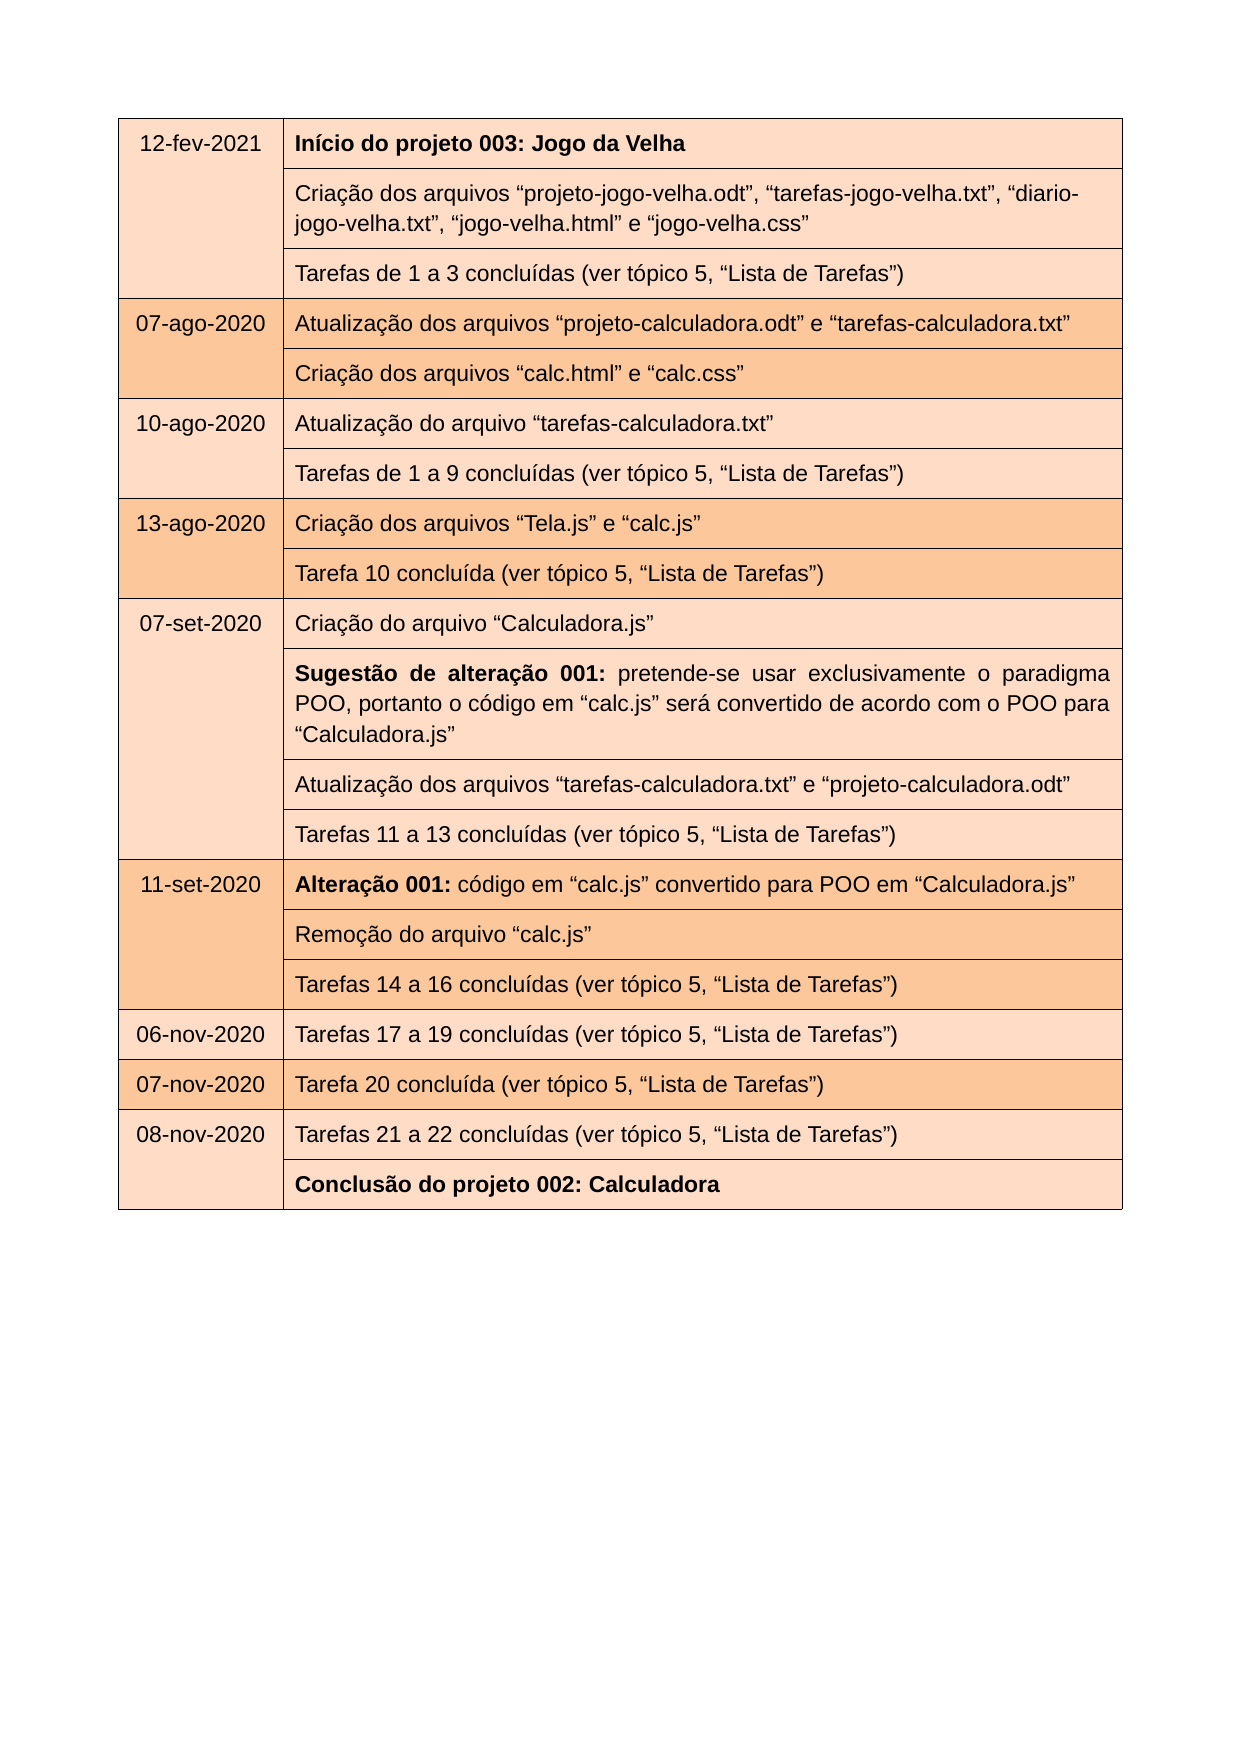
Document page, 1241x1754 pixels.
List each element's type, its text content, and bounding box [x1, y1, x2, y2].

table_cell Criação dos arquivos “Tela.js” e “calc.js” [284, 499, 1122, 548]
table_cell Criação do arquivo “Calculadora.js” [284, 599, 1122, 648]
table_cell 12-fev-2021 [119, 119, 283, 298]
table_cell Conclusão do projeto 002: Calculadora [284, 1160, 1122, 1209]
table_cell Atualização dos arquivos “projeto-calculadora.odt” e “tarefas-calculadora.txt” [284, 299, 1122, 348]
table_cell 07-ago-2020 [119, 299, 283, 398]
table_cell 11-set-2020 [119, 860, 283, 1009]
table_cell Tarefas 17 a 19 concluídas (ver tópico 5, “Lista de Tarefas”) [284, 1010, 1122, 1059]
table_cell Remoção do arquivo “calc.js” [284, 910, 1122, 959]
table_cell 07-nov-2020 [119, 1060, 283, 1109]
table_cell Sugestão de alteração 001: pretende-se usar exclusivamente o paradigma POO, portanto o código em “calc.js” será convertido de acordo com o POO para “Calculadora.js” [284, 649, 1122, 759]
table_cell Tarefas 11 a 13 concluídas (ver tópico 5, “Lista de Tarefas”) [284, 810, 1122, 859]
table_cell Criação dos arquivos “calc.html” e “calc.css” [284, 349, 1122, 398]
table_cell Atualização dos arquivos “tarefas-calculadora.txt” e “projeto-calculadora.odt” [284, 760, 1122, 809]
table_cell Tarefas 14 a 16 concluídas (ver tópico 5, “Lista de Tarefas”) [284, 960, 1122, 1009]
table_cell Tarefa 10 concluída (ver tópico 5, “Lista de Tarefas”) [284, 549, 1122, 598]
table_cell Início do projeto 003: Jogo da Velha [284, 119, 1122, 168]
table_cell Atualização do arquivo “tarefas-calculadora.txt” [284, 399, 1122, 448]
table_cell Tarefas de 1 a 9 concluídas (ver tópico 5, “Lista de Tarefas”) [284, 449, 1122, 498]
table_cell Criação dos arquivos “projeto-jogo-velha.odt”, “tarefas-jogo-velha.txt”, “diario-jogo-velha.txt”, “jogo-velha.html” e “jogo-velha.css” [284, 169, 1122, 248]
table_cell 08-nov-2020 [119, 1110, 283, 1209]
table_cell 10-ago-2020 [119, 399, 283, 498]
table_cell Tarefas de 1 a 3 concluídas (ver tópico 5, “Lista de Tarefas”) [284, 249, 1122, 298]
table_cell 13-ago-2020 [119, 499, 283, 598]
table_cell Alteração 001: código em “calc.js” convertido para POO em “Calculadora.js” [284, 860, 1122, 909]
table_cell Tarefa 20 concluída (ver tópico 5, “Lista de Tarefas”) [284, 1060, 1122, 1109]
table_cell Tarefas 21 a 22 concluídas (ver tópico 5, “Lista de Tarefas”) [284, 1110, 1122, 1159]
table_cell 07-set-2020 [119, 599, 283, 859]
table_cell 06-nov-2020 [119, 1010, 283, 1059]
